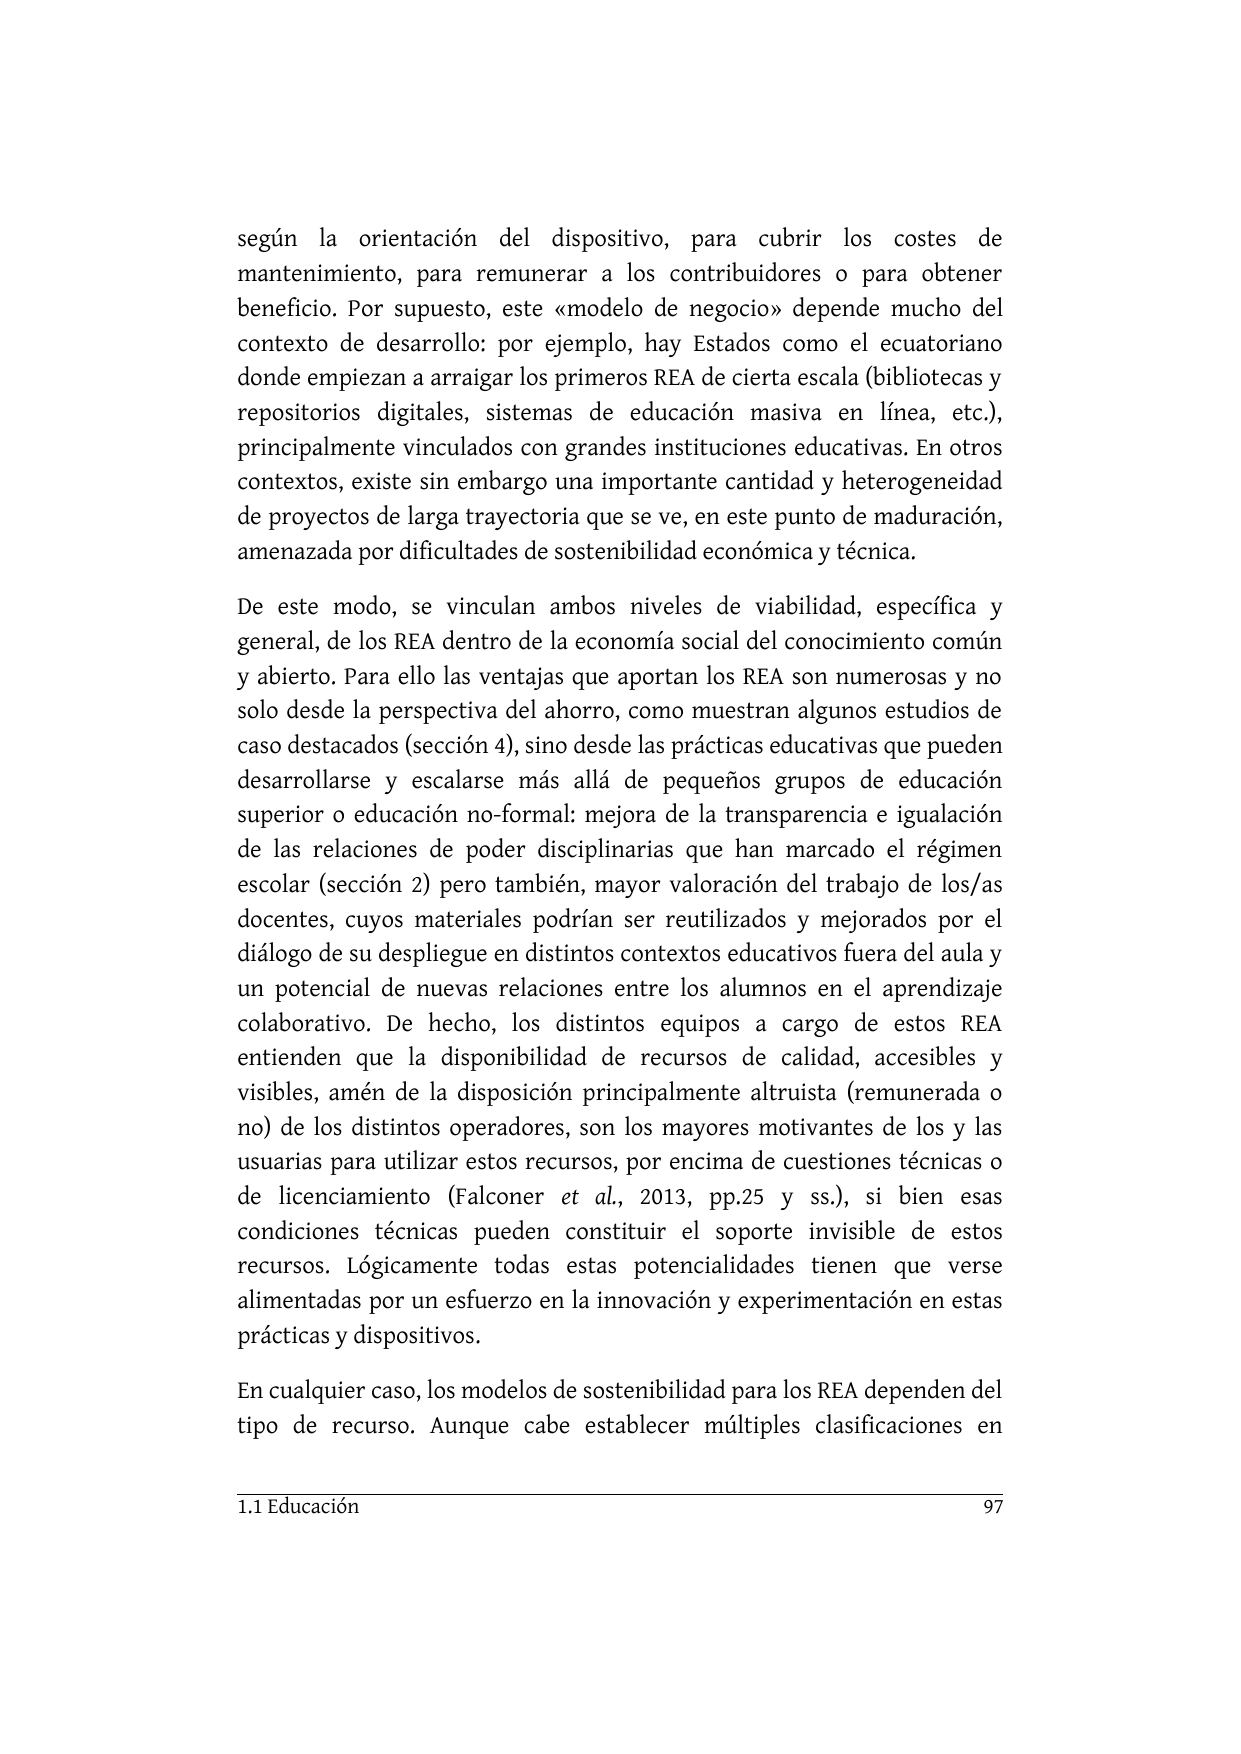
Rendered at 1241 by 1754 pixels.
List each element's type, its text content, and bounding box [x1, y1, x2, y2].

text En cualquier caso, los modelos de sostenibilidad para los REA dependen del tipo de recurso. Aunque cabe establecer múltiples clasificaciones en [237, 1377, 1003, 1441]
text según la orientación del dispositivo, para cubrir los costes de mantenimiento, para remunerar a los contribuidores o para obtener beneficio. Por supuesto, este «modelo de negocio» depende mucho del contexto de desarrollo: por ejemplo, hay Estados como el ecuatoriano donde empiezan a arraigar los primeros REA de cierta escala (bibliotecas y repositorios digitales, sistemas de educación masiva en línea, etc.), principalmente vinculados con grandes instituciones educativas. En otros contextos, existe sin embargo una importante cantidad y heterogeneidad de proyectos de larga trayectoria que se ve, en este punto de maduración, amenazada por dificultades de sostenibilidad económica y técnica. [237, 225, 1003, 566]
text De este modo, se vinculan ambos niveles de viabilidad, específica y general, de los REA dentro de la economía social del conocimiento común y abierto. Para ello las ventajas que aportan los REA son numerosas y no solo desde la perspectiva del ahorro, como muestran algunos estudios de caso destacados (sección 4), sino desde las prácticas educativas que pueden desarrollarse y escalarse más allá de pequeños grupos de educación superior o educación no-formal: mejora de la transparencia e igualación de las relaciones de poder disciplinarias que han marcado el régimen escolar (sección 2) pero también, mayor valoración del trabajo de los/as docentes, cuyos materiales podrían ser reutilizados y mejorados por el diálogo de su despliegue en distintos contextos educativos fuera del aula y un potencial de nuevas relaciones entre los alumnos en el aprendizaje colaborativo. De hecho, los distintos equipos a cargo de estos REA entienden que la disponibilidad de recursos de calidad, accesibles y visibles, amén de la disposición principalmente altruista (remunerada o no) de los distintos operadores, son los mayores motivantes de los y las usuarias para utilizar estos recursos, por encima de cuestiones técnicas o de licenciamiento (Falconer et al., 2013, pp.25 y ss.), si bien esas condiciones técnicas pueden constituir el soporte invisible de estos recursos. Lógicamente todas estas potencialidades tienen que verse alimentadas por un esfuerzo en la innovación y experimentación en estas prácticas y dispositivos. [237, 593, 1003, 1350]
